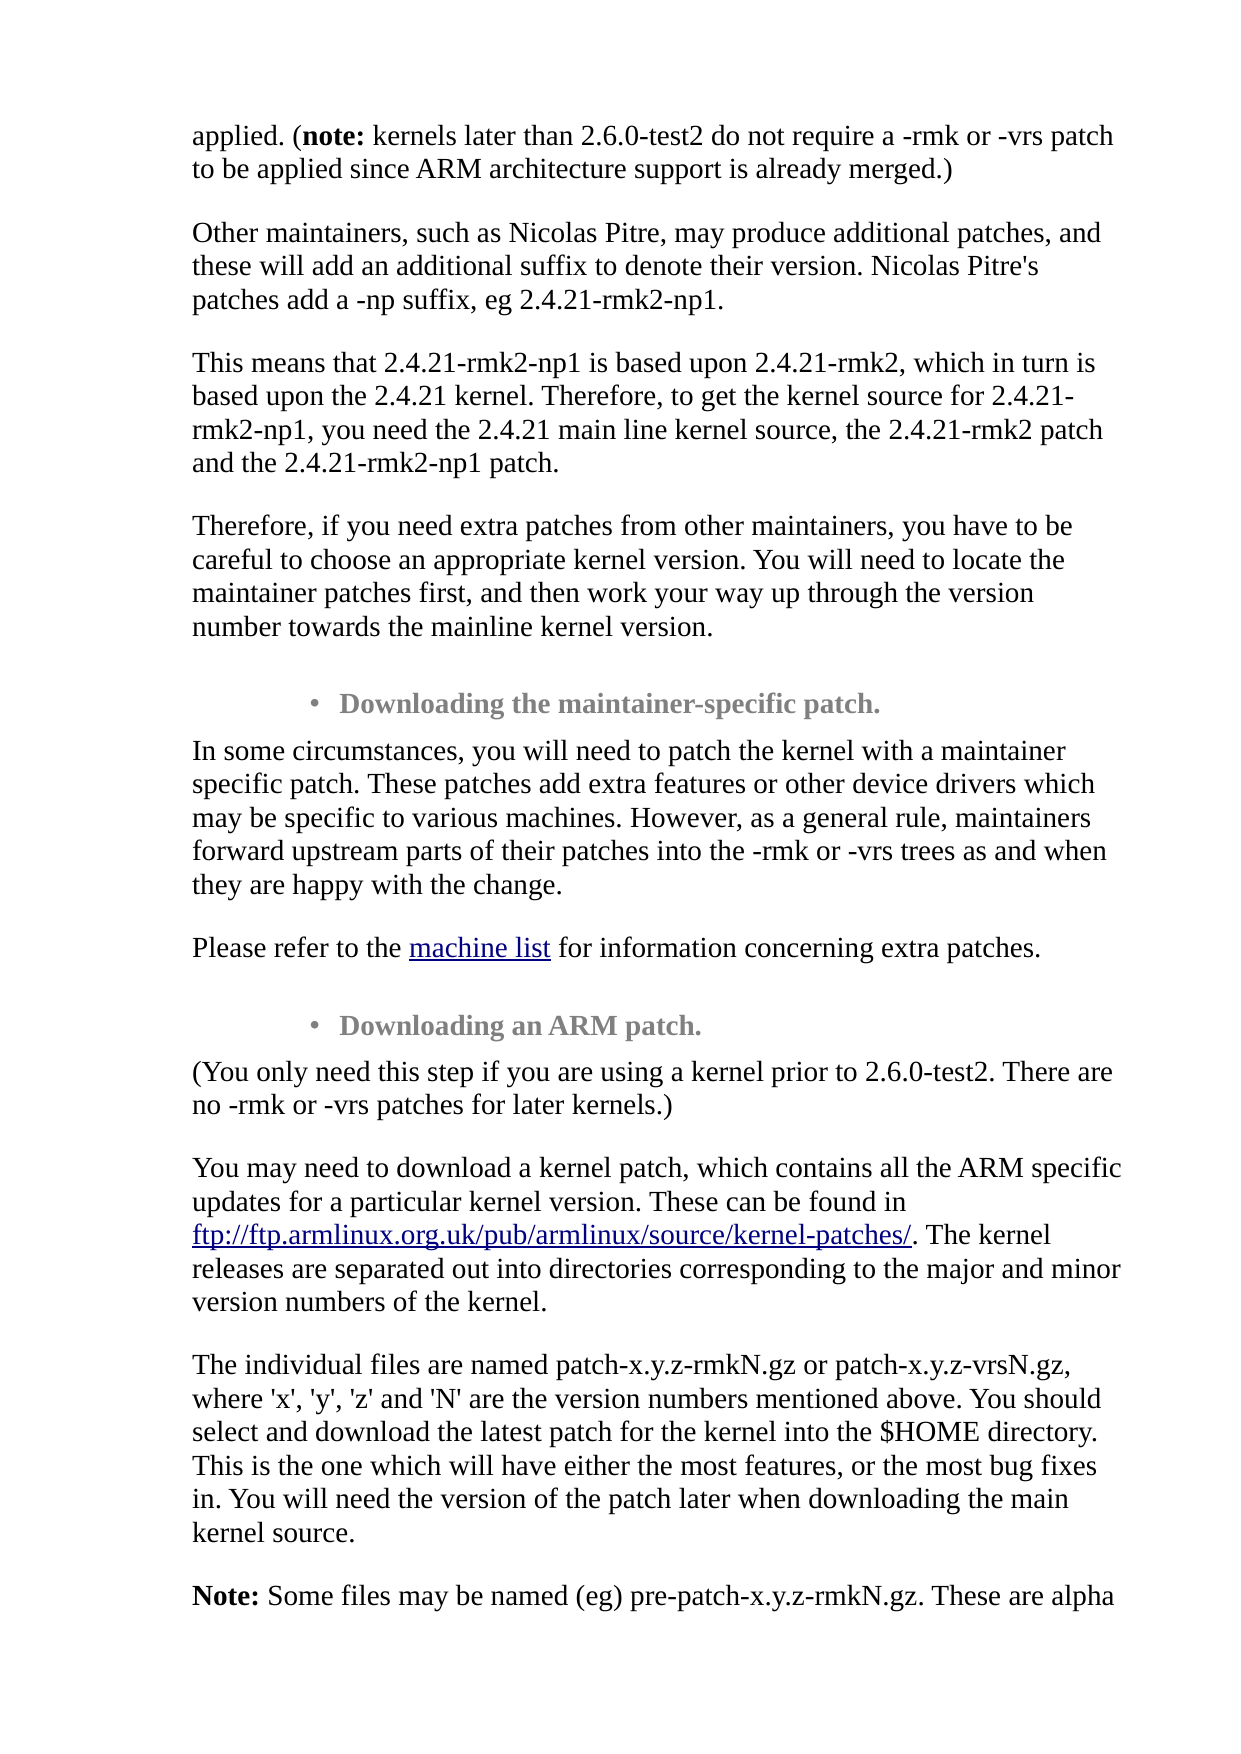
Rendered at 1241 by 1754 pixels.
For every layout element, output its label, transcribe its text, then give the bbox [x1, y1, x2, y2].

list Therefore, if you need extra patches from other maintainers, you have to be careful to choose an appropriate kernel version. You will need to locate the maintainer patches first, and then work your way up through the version number towards the mainline kernel version. [162, 508, 1122, 643]
list Please refer to the machine list for information concerning extra patches. [162, 930, 1122, 963]
list The individual files are named patch-x.y.z-rmkN.gz or patch-x.y.z-vrsN.gz, where 'x', 'y', 'z' and 'N' are the version numbers mentioned above. You should select and download the latest patch for the kernel into the $HOME directory. This is the one which will have either the most features, or the most bug fixes in. You will need the version of the patch later when downloading the main kernel source. [162, 1347, 1122, 1549]
list In some circumstances, you will need to patch the kernel with a maintainer specific patch. These patches add extra features or other device drivers which may be specific to various machines. However, as a general rule, maintainers forward upstream parts of their patches into the -rmk or -vrs trees as and when they are happy with the change. [162, 733, 1122, 901]
subtitle Downloading the maintainer-specific patch. [309, 687, 1122, 720]
list You may need to download a kernel patch, which contains all the ARM specific updates for a particular kernel version. These can be found in ftp://ftp.armlinux.org.uk/pub/armlinux/source/kernel-patches/. The kernel releases are separated out into directories corresponding to the major and minor version numbers of the kernel. [162, 1150, 1122, 1318]
list applied. (note: kernels later than 2.6.0-test2 do not require a -rmk or -vrs patch to be applied since ARM architecture support is already merged.) [162, 118, 1122, 185]
list This means that 2.4.21-rmk2-np1 is based upon 2.4.21-rmk2, which in turn is based upon the 2.4.21 kernel. Therefore, to get the kernel source for 2.4.21-rmk2-np1, you need the 2.4.21 main line kernel source, the 2.4.21-rmk2 patch and the 2.4.21-rmk2-np1 patch. [162, 345, 1122, 479]
subtitle Downloading an ARM patch. [309, 1008, 1122, 1041]
list Note: Some files may be named (eg) pre-patch-x.y.z-rmkN.gz. These are alpha [162, 1578, 1122, 1612]
list Other maintainers, such as Nicolas Pitre, may produce additional patches, and these will add an additional suffix to denote their version. Nicolas Pitre's patches add a -np suffix, eg 2.4.21-rmk2-np1. [162, 215, 1122, 315]
list (You only need this step if you are using a kernel prior to 2.6.0-test2. There are no -rmk or -vrs patches for later kernels.) [162, 1054, 1122, 1121]
